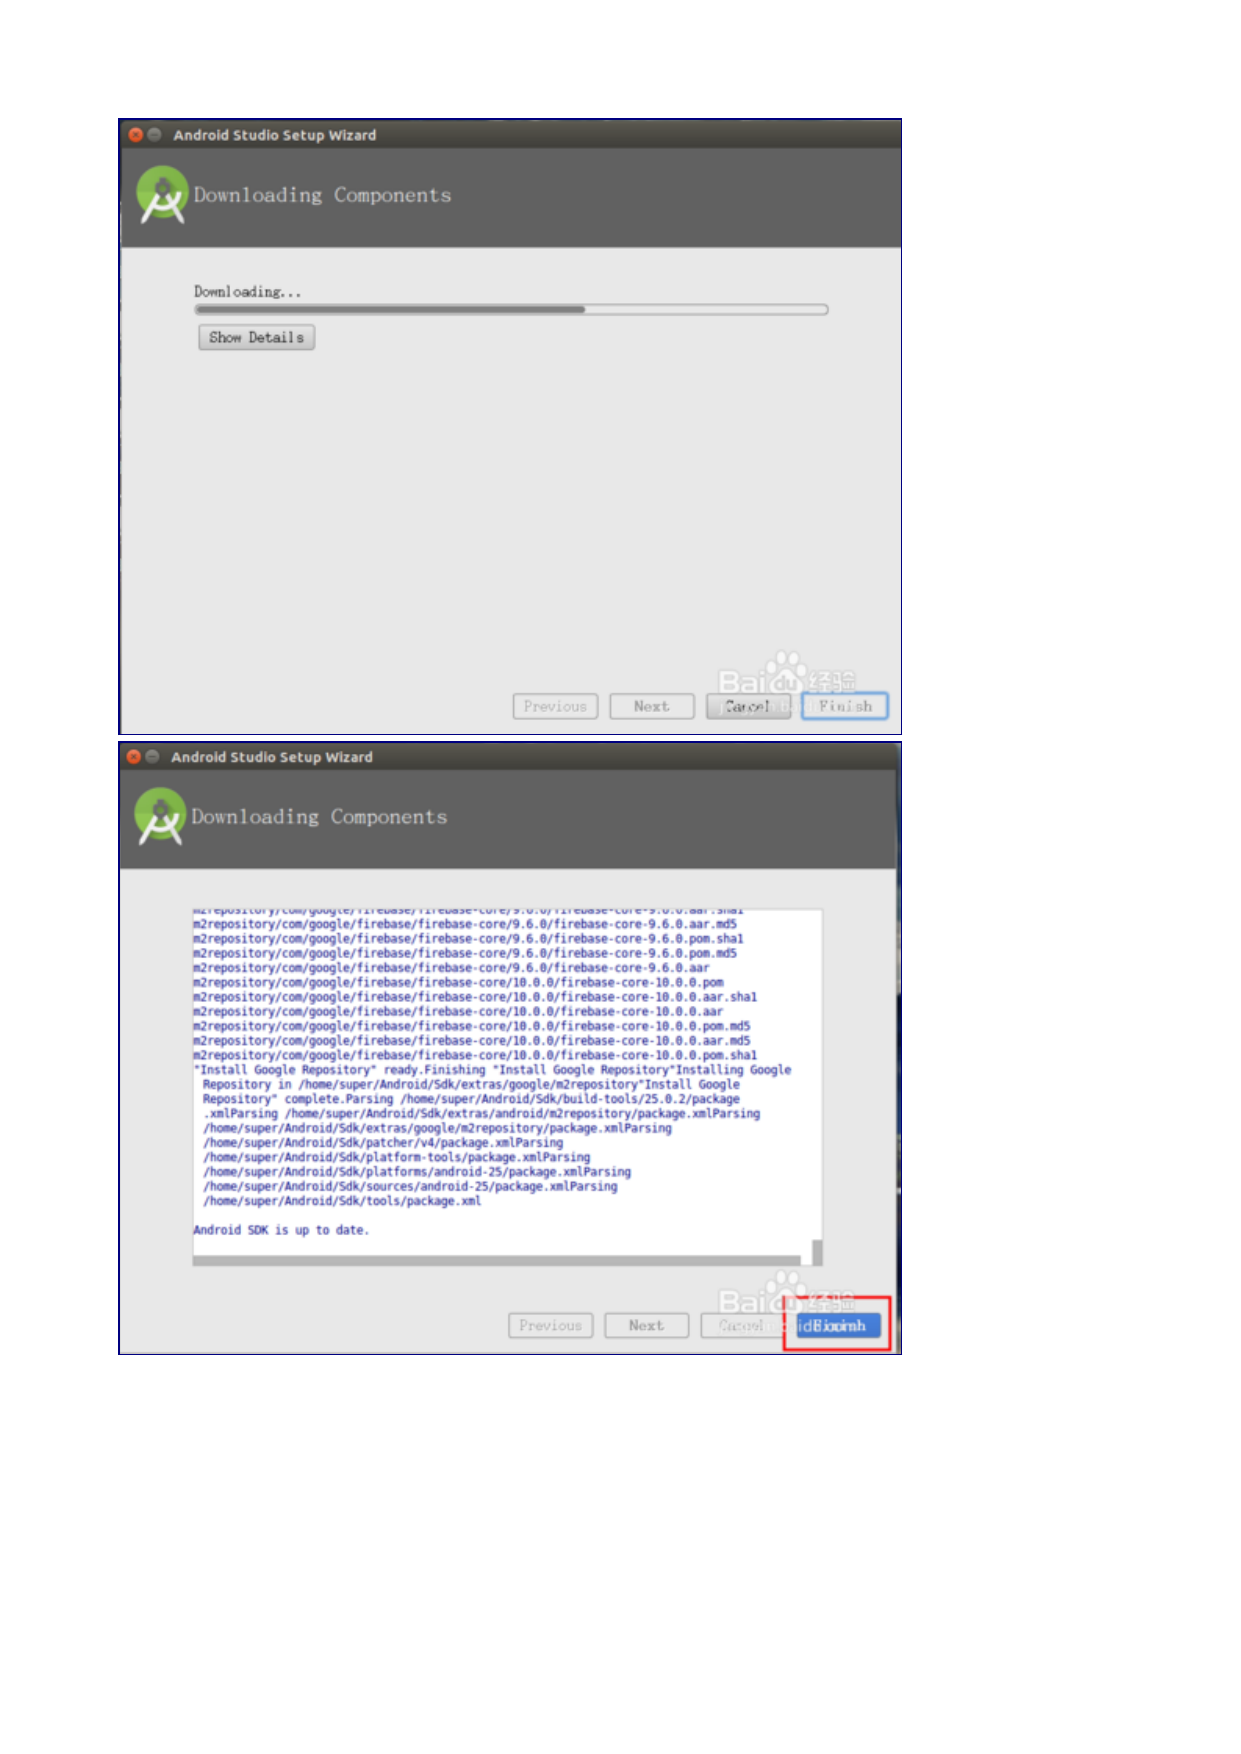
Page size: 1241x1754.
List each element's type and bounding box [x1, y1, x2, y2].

picture [120, 120, 901, 734]
picture [120, 743, 901, 1354]
